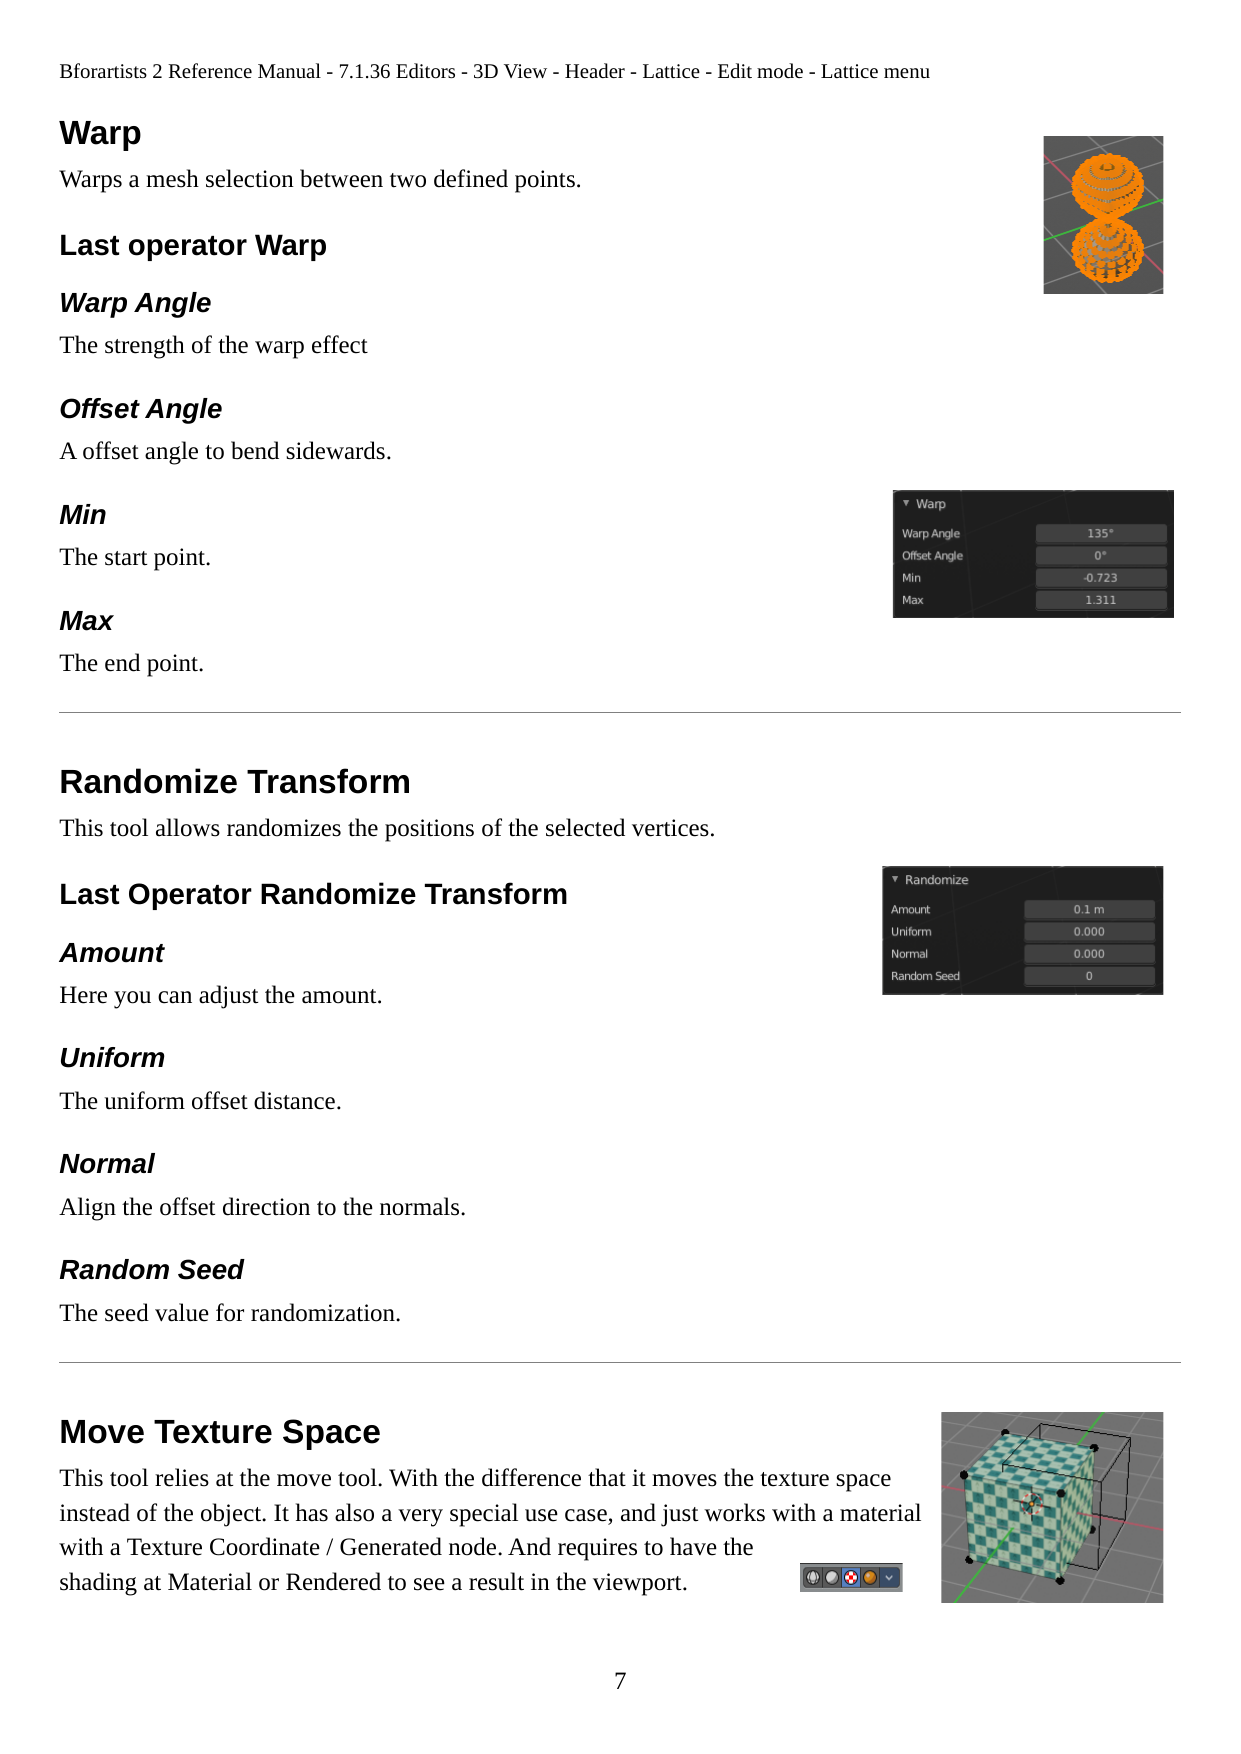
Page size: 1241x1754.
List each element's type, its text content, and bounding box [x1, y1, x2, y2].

subtitle Warp [59, 113, 1181, 151]
text Warps a mesh selection between two defined points. [59, 164, 1043, 192]
subtitle Move Texture Space [59, 1412, 941, 1451]
picture [892, 490, 1174, 618]
text The strength of the warp effect [59, 331, 1181, 359]
text The uniform offset distance. [59, 1086, 1181, 1115]
picture [800, 1563, 903, 1592]
subtitle Offset Angle [59, 392, 1181, 424]
subtitle Last operator Warp [59, 227, 1043, 261]
subtitle Amount [59, 936, 882, 968]
text The seed value for randomization. [59, 1298, 1181, 1327]
subtitle [1164, 227, 1181, 261]
subtitle Normal [59, 1148, 1181, 1180]
text This tool allows randomizes the positions of the selected vertices. [59, 813, 1181, 842]
subtitle Random Seed [59, 1254, 1181, 1286]
subtitle [1174, 498, 1181, 530]
subtitle Warp Angle [59, 286, 1181, 318]
subtitle Uniform [59, 1042, 1181, 1074]
text The start point. [59, 542, 892, 571]
picture [882, 866, 1164, 995]
text A offset angle to bend sidewards. [59, 436, 1181, 465]
text Align the offset direction to the normals. [59, 1192, 1181, 1221]
subtitle Min [59, 498, 892, 530]
text This tool relies at the move tool. With the difference that it moves the texture space instead of the object. It has also a very special use case, and just works with a material with a Texture Coordinate / Generated node. And requires to have the shading at Material or Rendered to see a result in the viewport. [59, 1463, 941, 1596]
text Here you can adjust the amount. [59, 980, 1181, 1009]
text The end point. [59, 648, 1181, 677]
subtitle [1164, 1412, 1181, 1451]
picture [941, 1412, 1164, 1603]
picture [1043, 136, 1164, 294]
subtitle [1164, 936, 1181, 968]
subtitle Randomize Transform [59, 762, 1181, 801]
subtitle Last Operator Randomize Transform [59, 877, 882, 911]
subtitle Max [59, 604, 1181, 636]
